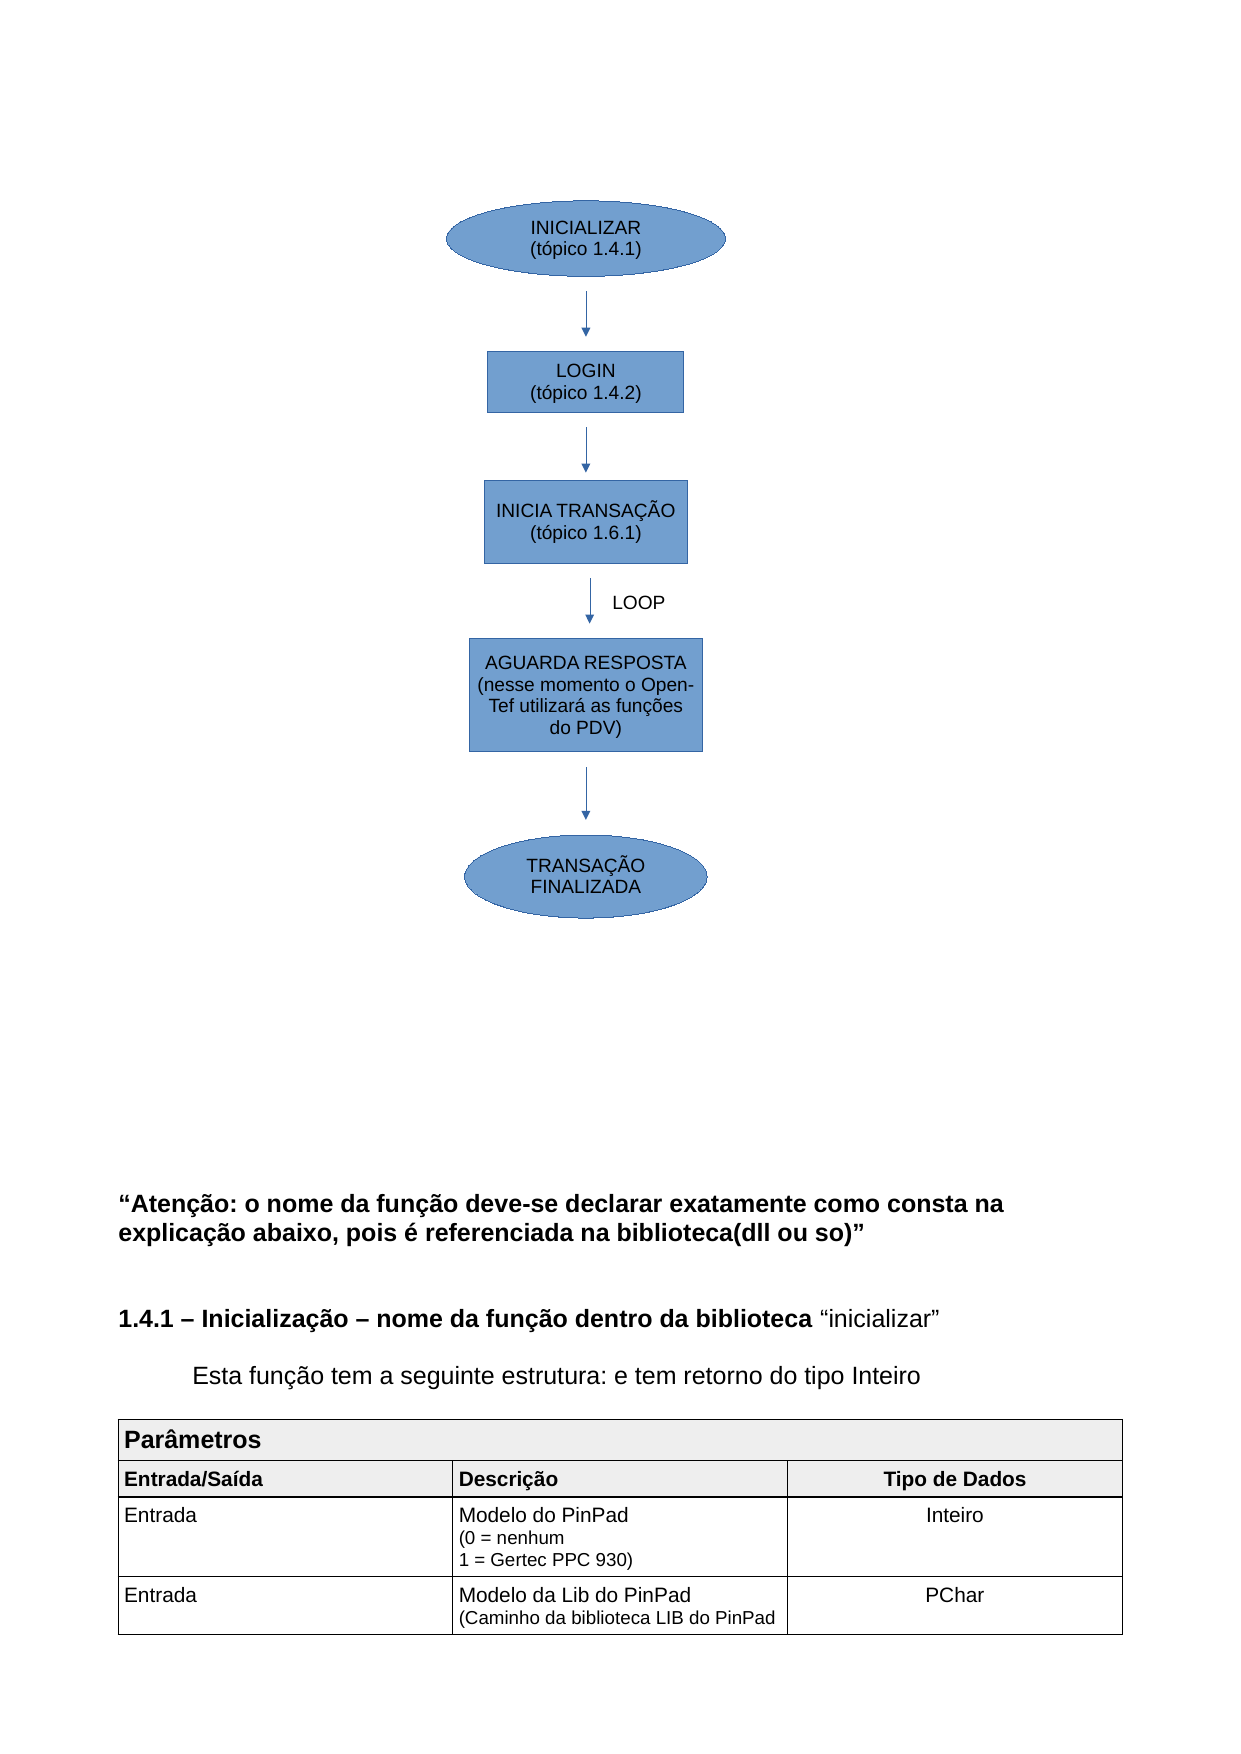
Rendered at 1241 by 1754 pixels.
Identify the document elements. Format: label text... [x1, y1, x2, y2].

table_cell Tipo de Dados [788, 1461, 1122, 1496]
table_cell Inteiro [788, 1498, 1122, 1576]
table_cell PChar [788, 1577, 1122, 1634]
table_cell Descrição [453, 1461, 787, 1496]
table_cell Entrada/Saída [119, 1461, 452, 1496]
table_cell Modelo do PinPad (0 = nenhum 1 = Gertec PPC 930) [453, 1498, 787, 1576]
text 1.4.1 – Inicialização – nome da função dentro da biblioteca “inicializar” [118, 1304, 1122, 1332]
text “Atenção: o nome da função deve-se declarar exatamente como consta na explicação abaixo, pois é referenciada na biblioteca(dll ou so)” [118, 1189, 1122, 1246]
table_header Parâmetros [119, 1420, 1122, 1460]
table_cell Entrada [119, 1577, 452, 1634]
text Esta função tem a seguinte estrutura: e tem retorno do tipo Inteiro [118, 1361, 1122, 1390]
table_cell Entrada [119, 1498, 452, 1576]
table_cell Modelo da Lib do PinPad (Caminho da biblioteca LIB do PinPad [453, 1577, 787, 1634]
